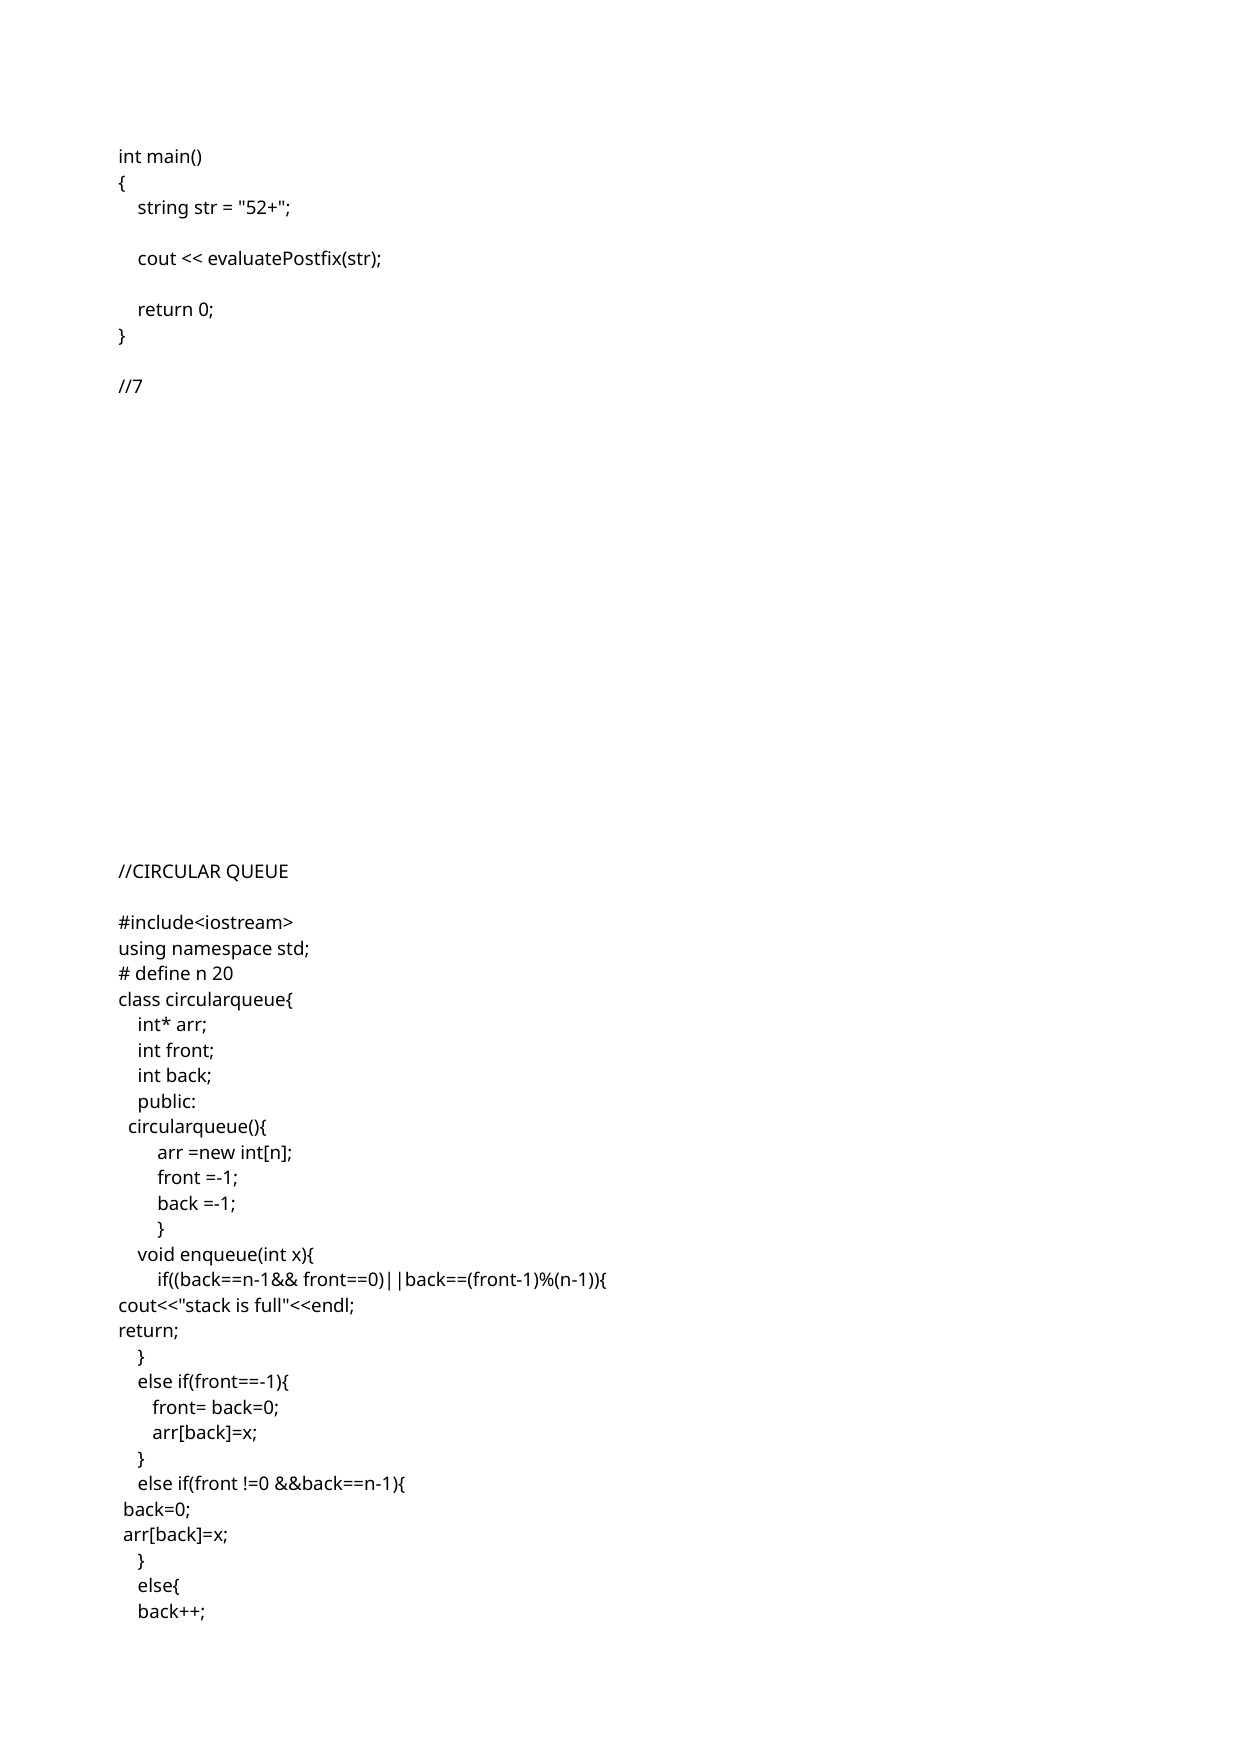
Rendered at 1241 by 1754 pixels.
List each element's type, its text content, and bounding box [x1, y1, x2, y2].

text if((back==n-1&& front==0)||back==(front-1)%(n-1)){ [118, 1267, 1122, 1292]
text int front; [118, 1037, 1122, 1062]
text front= back=0; [118, 1394, 1122, 1420]
text } [118, 1445, 1122, 1471]
text front =-1; [118, 1164, 1122, 1190]
text public: [118, 1088, 1122, 1113]
text # define n 20 [118, 960, 1122, 986]
text return 0; [118, 297, 1122, 322]
text int back; [118, 1062, 1122, 1088]
text { [118, 169, 1122, 195]
text int* arr; [118, 1011, 1122, 1037]
text cout << evaluatePostfix(str); [118, 246, 1122, 271]
text } [118, 322, 1122, 348]
text back++; [118, 1598, 1122, 1624]
text arr =new int[n]; [118, 1139, 1122, 1164]
text cout<<"stack is full"<<endl; [118, 1292, 1122, 1318]
text string str = "52+"; [118, 195, 1122, 220]
text class circularqueue{ [118, 986, 1122, 1011]
text else if(front==-1){ [118, 1369, 1122, 1394]
text arr[back]=x; [118, 1522, 1122, 1547]
text using namespace std; [118, 935, 1122, 960]
text return; [118, 1318, 1122, 1343]
text circularqueue(){ [118, 1113, 1122, 1139]
text //CIRCULAR QUEUE [118, 858, 1122, 884]
text arr[back]=x; [118, 1420, 1122, 1445]
text back=0; [118, 1496, 1122, 1522]
text } [118, 1343, 1122, 1369]
text //7 [118, 373, 1122, 399]
text } [118, 1216, 1122, 1241]
text int main() [118, 144, 1122, 169]
text } [118, 1547, 1122, 1573]
text else{ [118, 1573, 1122, 1598]
text back =-1; [118, 1190, 1122, 1216]
text else if(front !=0 &&back==n-1){ [118, 1471, 1122, 1496]
text #include<iostream> [118, 909, 1122, 935]
text void enqueue(int x){ [118, 1241, 1122, 1267]
